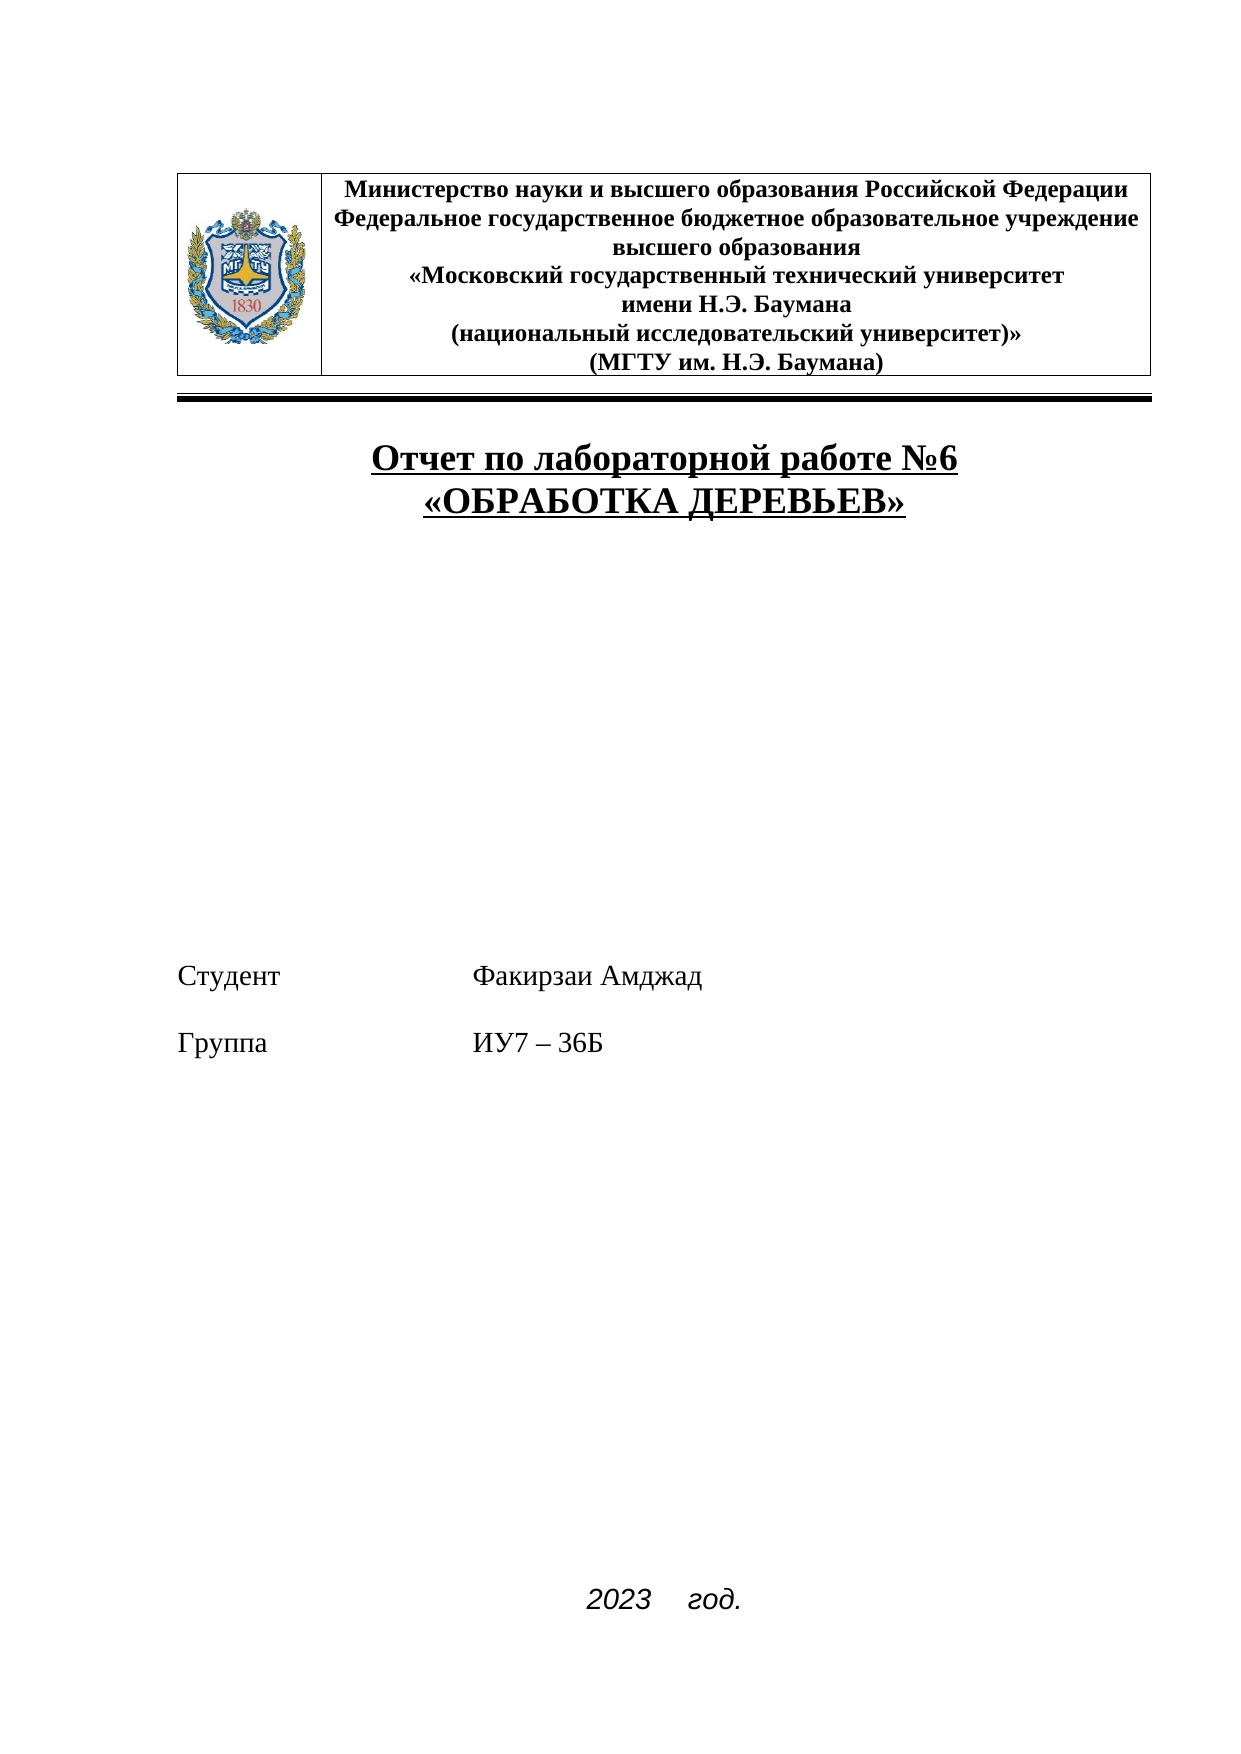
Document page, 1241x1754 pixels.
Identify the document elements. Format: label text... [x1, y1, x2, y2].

table_header [178, 174, 321, 375]
text «ОБРАБОТКА ДЕРЕВЬЕВ» [177, 479, 1152, 522]
text Студент Факирзаи Амджад [177, 958, 1152, 992]
text Группа ИУ7 – 36Б [177, 1025, 1152, 1059]
picture [196, 208, 307, 345]
table_header Министерство науки и высшего образования Российской Федерации Федеральное государственное бюджетное образовательное учреждение высшего образования «Московский государственный технический университет имени Н.Э. Баумана (национальный исследовательский университет)» (МГТУ им. Н.Э. Баумана) [322, 174, 1150, 375]
text 2023 год. [177, 1582, 1152, 1616]
text Отчет по лабораторной работе №6 [177, 436, 1152, 479]
